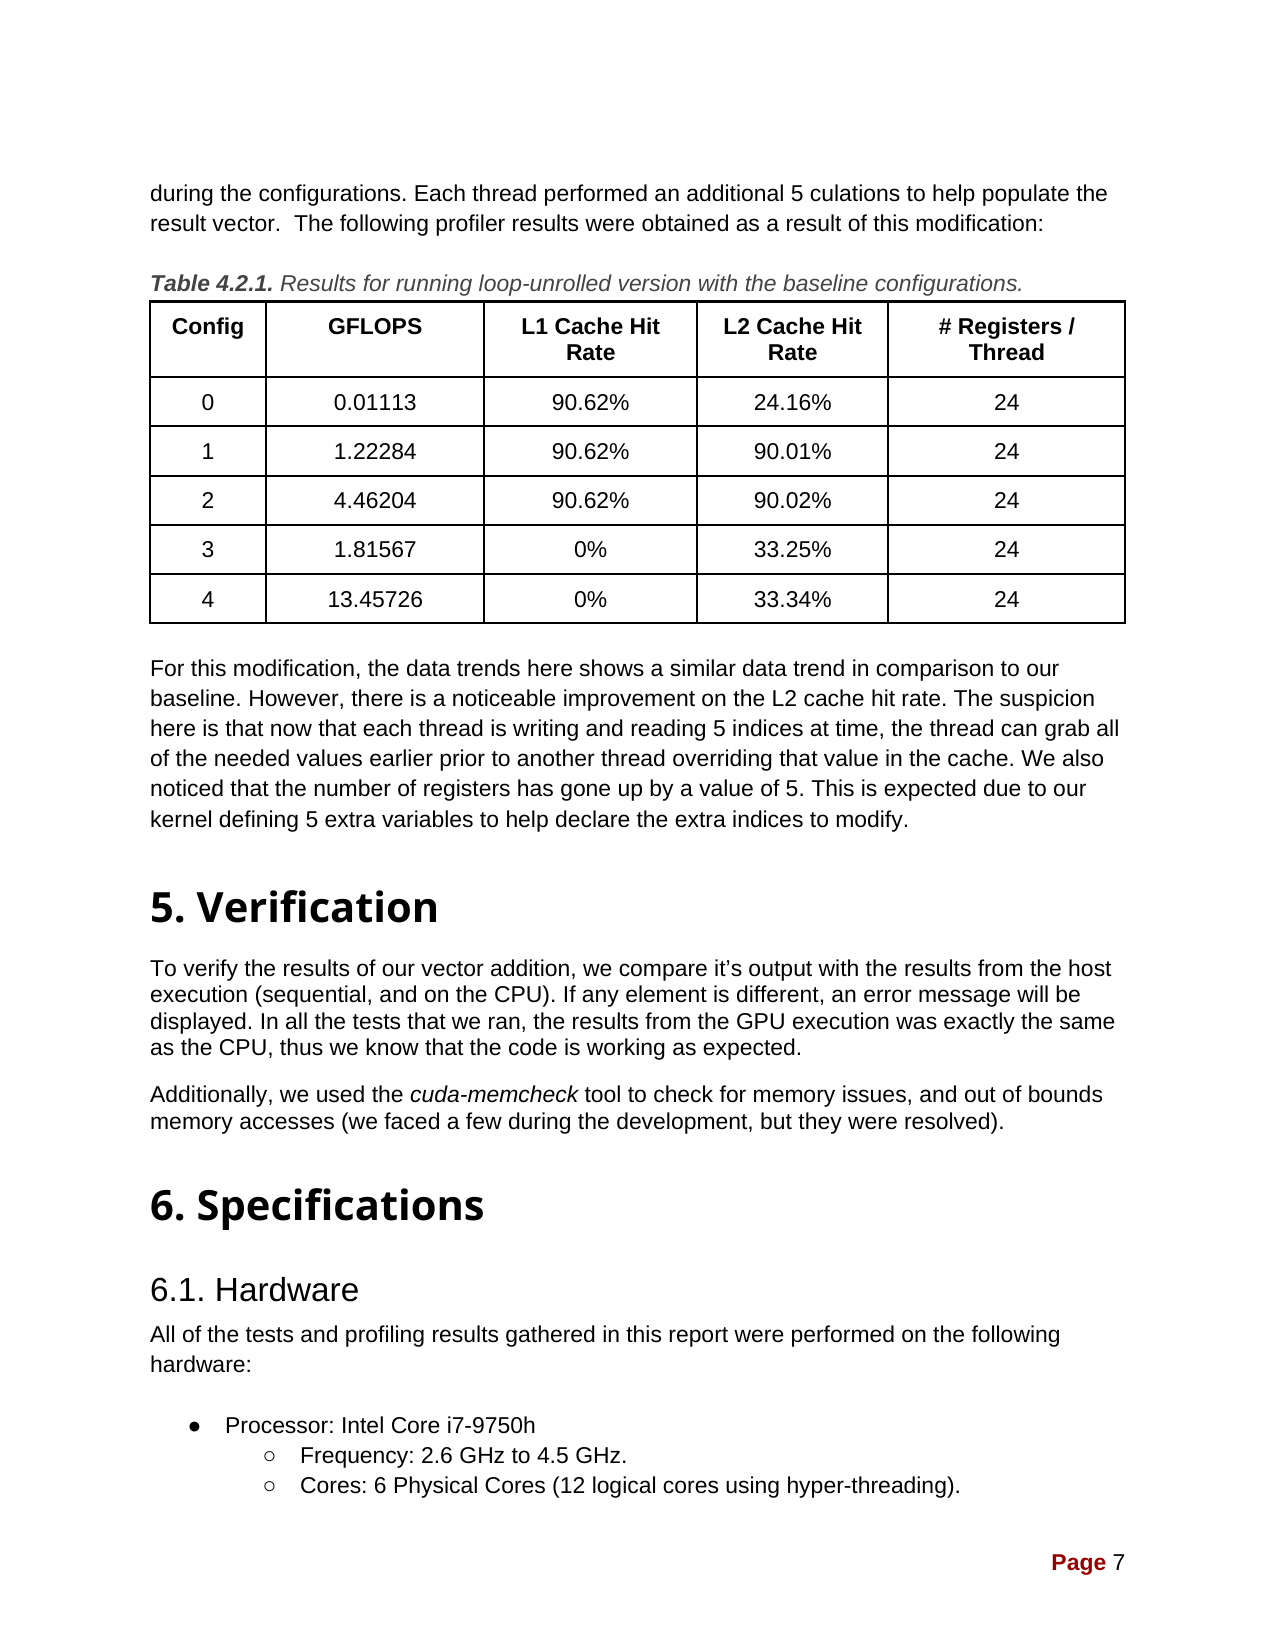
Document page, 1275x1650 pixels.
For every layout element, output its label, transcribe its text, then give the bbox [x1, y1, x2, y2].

table_cell 1.22284 [267, 427, 483, 474]
text All of the tests and profiling results gathered in this report were performed on the following hardware: [150, 1321, 1125, 1377]
table_cell 13.45726 [267, 575, 483, 622]
table_cell 24 [889, 526, 1124, 573]
text To verify the results of our vector addition, we compare it’s output with the results from the host execution (sequential, and on the CPU). If any element is different, an error message will be displayed. In all the tests that we ran, the results from the GPU execution was exactly the same as the CPU, thus we know that the code is working as expected. [150, 955, 1125, 1061]
table_cell 0 [151, 378, 265, 425]
text during the configurations. Each thread performed an additional 5 culations to help populate the result vector. The following profiler results were obtained as a result of this modification: [150, 179, 1125, 236]
table_cell 33.25% [698, 526, 887, 573]
list Cores: 6 Physical Cores (12 logical cores using hyper-threading). [262, 1472, 1125, 1498]
table_cell 90.62% [485, 477, 696, 524]
table_cell 0.01113 [267, 378, 483, 425]
table_cell 0% [485, 575, 696, 622]
table_cell 90.02% [698, 477, 887, 524]
table_cell 0% [485, 526, 696, 573]
table_header Config [151, 303, 265, 376]
table_cell 4.46204 [267, 477, 483, 524]
table_cell 3 [151, 526, 265, 573]
table_header L1 Cache Hit Rate [485, 303, 696, 376]
table_cell 24 [889, 378, 1124, 425]
table_cell 90.62% [485, 378, 696, 425]
table_cell 4 [151, 575, 265, 622]
table_cell 24.16% [698, 378, 887, 425]
table_cell 90.62% [485, 427, 696, 474]
subtitle 6. Specifications [150, 1176, 1125, 1232]
text Table 4.2.1. Results for running loop-unrolled version with the baseline configurations. [150, 270, 1125, 296]
table_header L2 Cache Hit Rate [698, 303, 887, 376]
table_header # Registers / Thread [889, 303, 1124, 376]
table_cell 1.81567 [267, 526, 483, 573]
table_cell 33.34% [698, 575, 887, 622]
table_cell 1 [151, 427, 265, 474]
table_cell 24 [889, 575, 1124, 622]
table_cell 24 [889, 477, 1124, 524]
table_cell 24 [889, 427, 1124, 474]
table_header GFLOPS [267, 303, 483, 376]
text Additionally, we used the cuda-memcheck tool to check for memory issues, and out of bounds memory accesses (we faced a few during the development, but they were resolved). [150, 1081, 1125, 1134]
list Processor: Intel Core i7-9750h [187, 1412, 1125, 1438]
table_cell 2 [151, 477, 265, 524]
subtitle 5. Verification [150, 877, 1125, 934]
list Frequency: 2.6 GHz to 4.5 GHz. [262, 1442, 1125, 1468]
table_cell 90.01% [698, 427, 887, 474]
subtitle 6.1. Hardware [150, 1270, 1125, 1308]
text For this modification, the data trends here shows a similar data trend in comparison to our baseline. However, there is a noticeable improvement on the L2 cache hit rate. The suspicion here is that now that each thread is writing and reading 5 indices at time, the thread can grab all of the needed values earlier prior to another thread overriding that value in the cache. We also noticed that the number of registers has gone up by a value of 5. This is expected due to our kernel defining 5 extra variables to help declare the extra indices to modify. [150, 654, 1125, 832]
